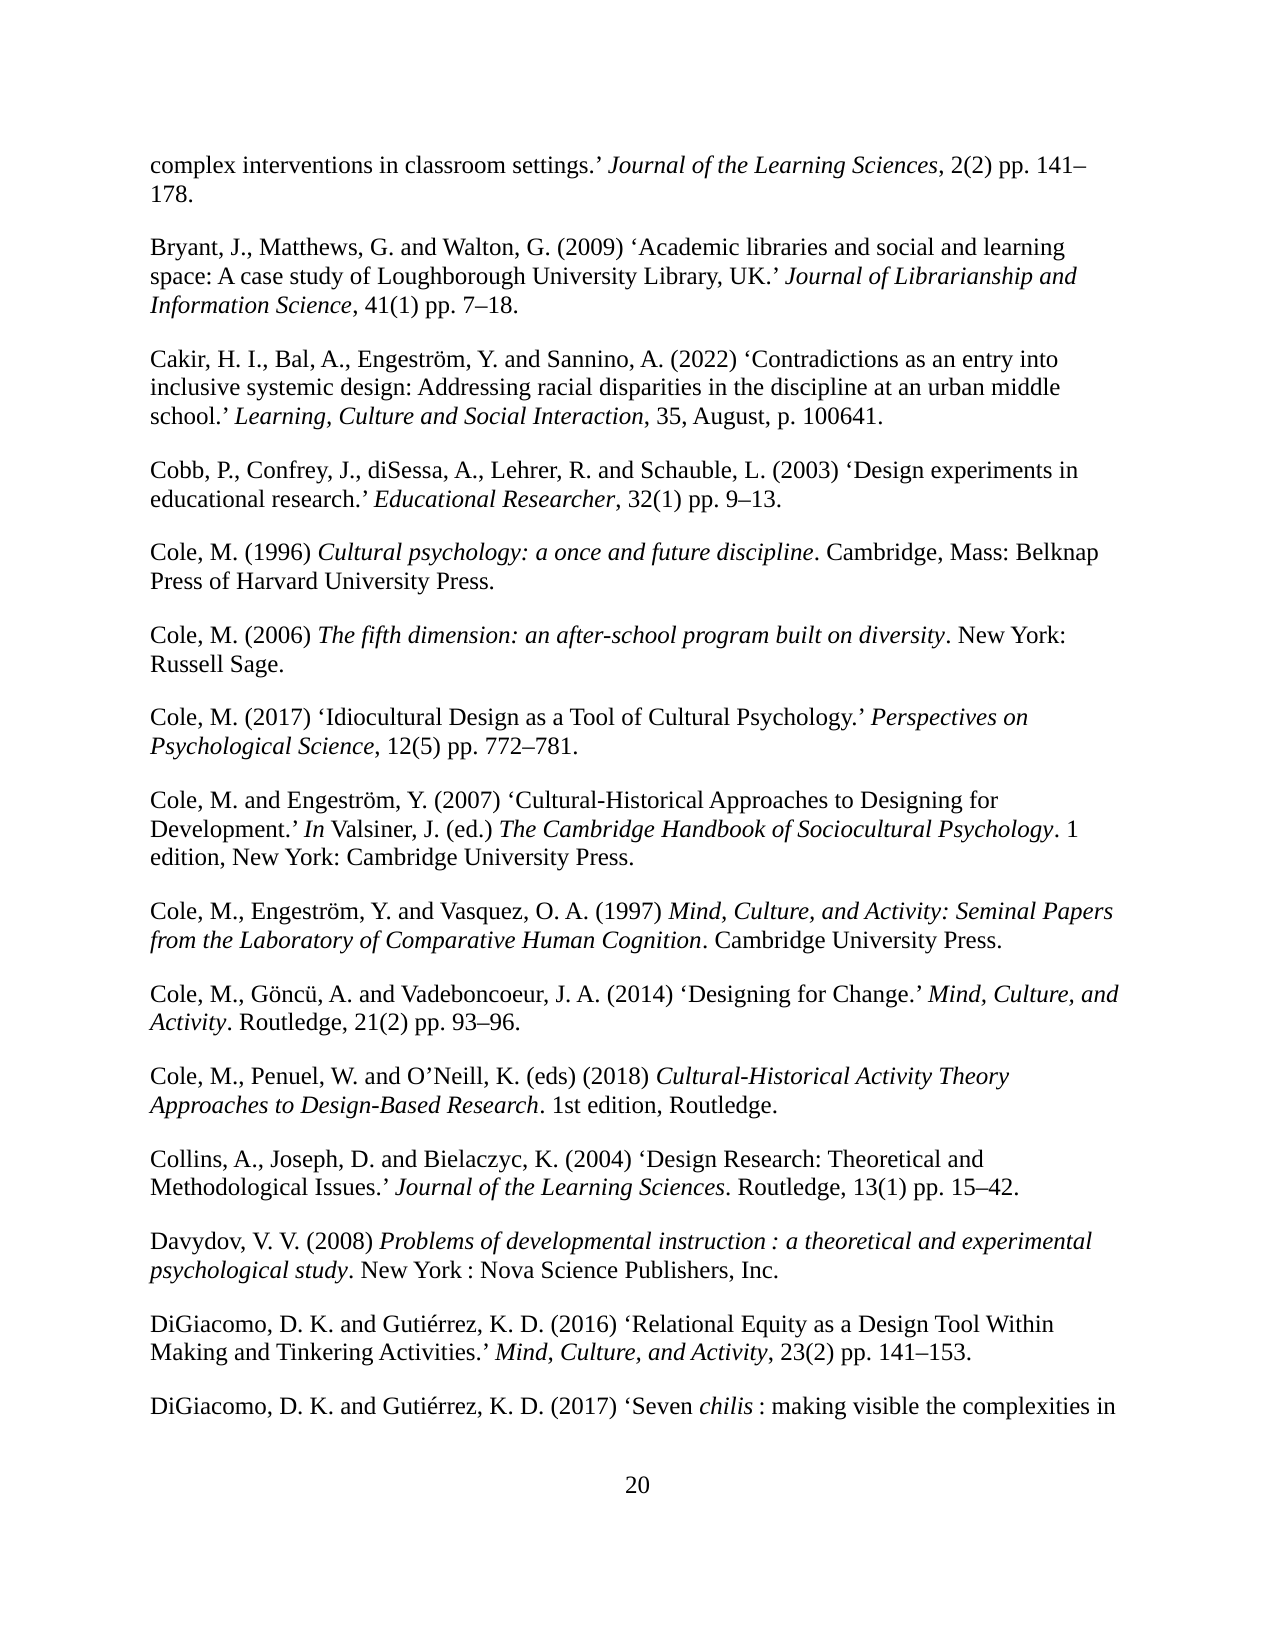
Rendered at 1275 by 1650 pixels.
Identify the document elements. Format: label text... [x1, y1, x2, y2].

text Cole, M. (1996) Cultural psychology: a once and future discipline. Cambridge, Mass: Belknap Press of Harvard University Press. [150, 537, 1125, 595]
text DiGiacomo, D. K. and Gutiérrez, K. D. (2017) ‘Seven chilis : making visible the complexities in [150, 1391, 1125, 1420]
text Davydov, V. V. (2008) Problems of developmental instruction : a theoretical and experimental psychological study. New York : Nova Science Publishers, Inc. [150, 1226, 1125, 1284]
text Collins, A., Joseph, D. and Bielaczyc, K. (2004) ‘Design Research: Theoretical and Methodological Issues.’ Journal of the Learning Sciences. Routledge, 13(1) pp. 15–42. [150, 1144, 1125, 1201]
text Bryant, J., Matthews, G. and Walton, G. (2009) ‘Academic libraries and social and learning space: A case study of Loughborough University Library, UK.’ Journal of Librarianship and Information Science, 41(1) pp. 7–18. [150, 232, 1125, 319]
text Cole, M. (2006) The fifth dimension: an after-school program built on diversity. New York: Russell Sage. [150, 620, 1125, 677]
text Cobb, P., Confrey, J., diSessa, A., Lehrer, R. and Schauble, L. (2003) ‘Design experiments in educational research.’ Educational Researcher, 32(1) pp. 9–13. [150, 455, 1125, 512]
text complex interventions in classroom settings.’ Journal of the Learning Sciences, 2(2) pp. 141–178. [150, 150, 1125, 207]
text Cole, M., Göncü, A. and Vadeboncoeur, J. A. (2014) ‘Designing for Change.’ Mind, Culture, and Activity. Routledge, 21(2) pp. 93–96. [150, 979, 1125, 1036]
text Cole, M. (2017) ‘Idiocultural Design as a Tool of Cultural Psychology.’ Perspectives on Psychological Science, 12(5) pp. 772–781. [150, 702, 1125, 760]
text Cole, M., Penuel, W. and O’Neill, K. (eds) (2018) Cultural-Historical Activity Theory Approaches to Design-Based Research. 1st edition, Routledge. [150, 1061, 1125, 1119]
text Cakir, H. I., Bal, A., Engeström, Y. and Sannino, A. (2022) ‘Contradictions as an entry into inclusive systemic design: Addressing racial disparities in the discipline at an urban middle school.’ Learning, Culture and Social Interaction, 35, August, p. 100641. [150, 344, 1125, 430]
text Cole, M., Engeström, Y. and Vasquez, O. A. (1997) Mind, Culture, and Activity: Seminal Papers from the Laboratory of Comparative Human Cognition. Cambridge University Press. [150, 896, 1125, 954]
text Cole, M. and Engeström, Y. (2007) ‘Cultural-Historical Approaches to Designing for Development.’ In Valsiner, J. (ed.) The Cambridge Handbook of Sociocultural Psychology. 1 edition, New York: Cambridge University Press. [150, 785, 1125, 871]
text DiGiacomo, D. K. and Gutiérrez, K. D. (2016) ‘Relational Equity as a Design Tool Within Making and Tinkering Activities.’ Mind, Culture, and Activity, 23(2) pp. 141–153. [150, 1309, 1125, 1366]
